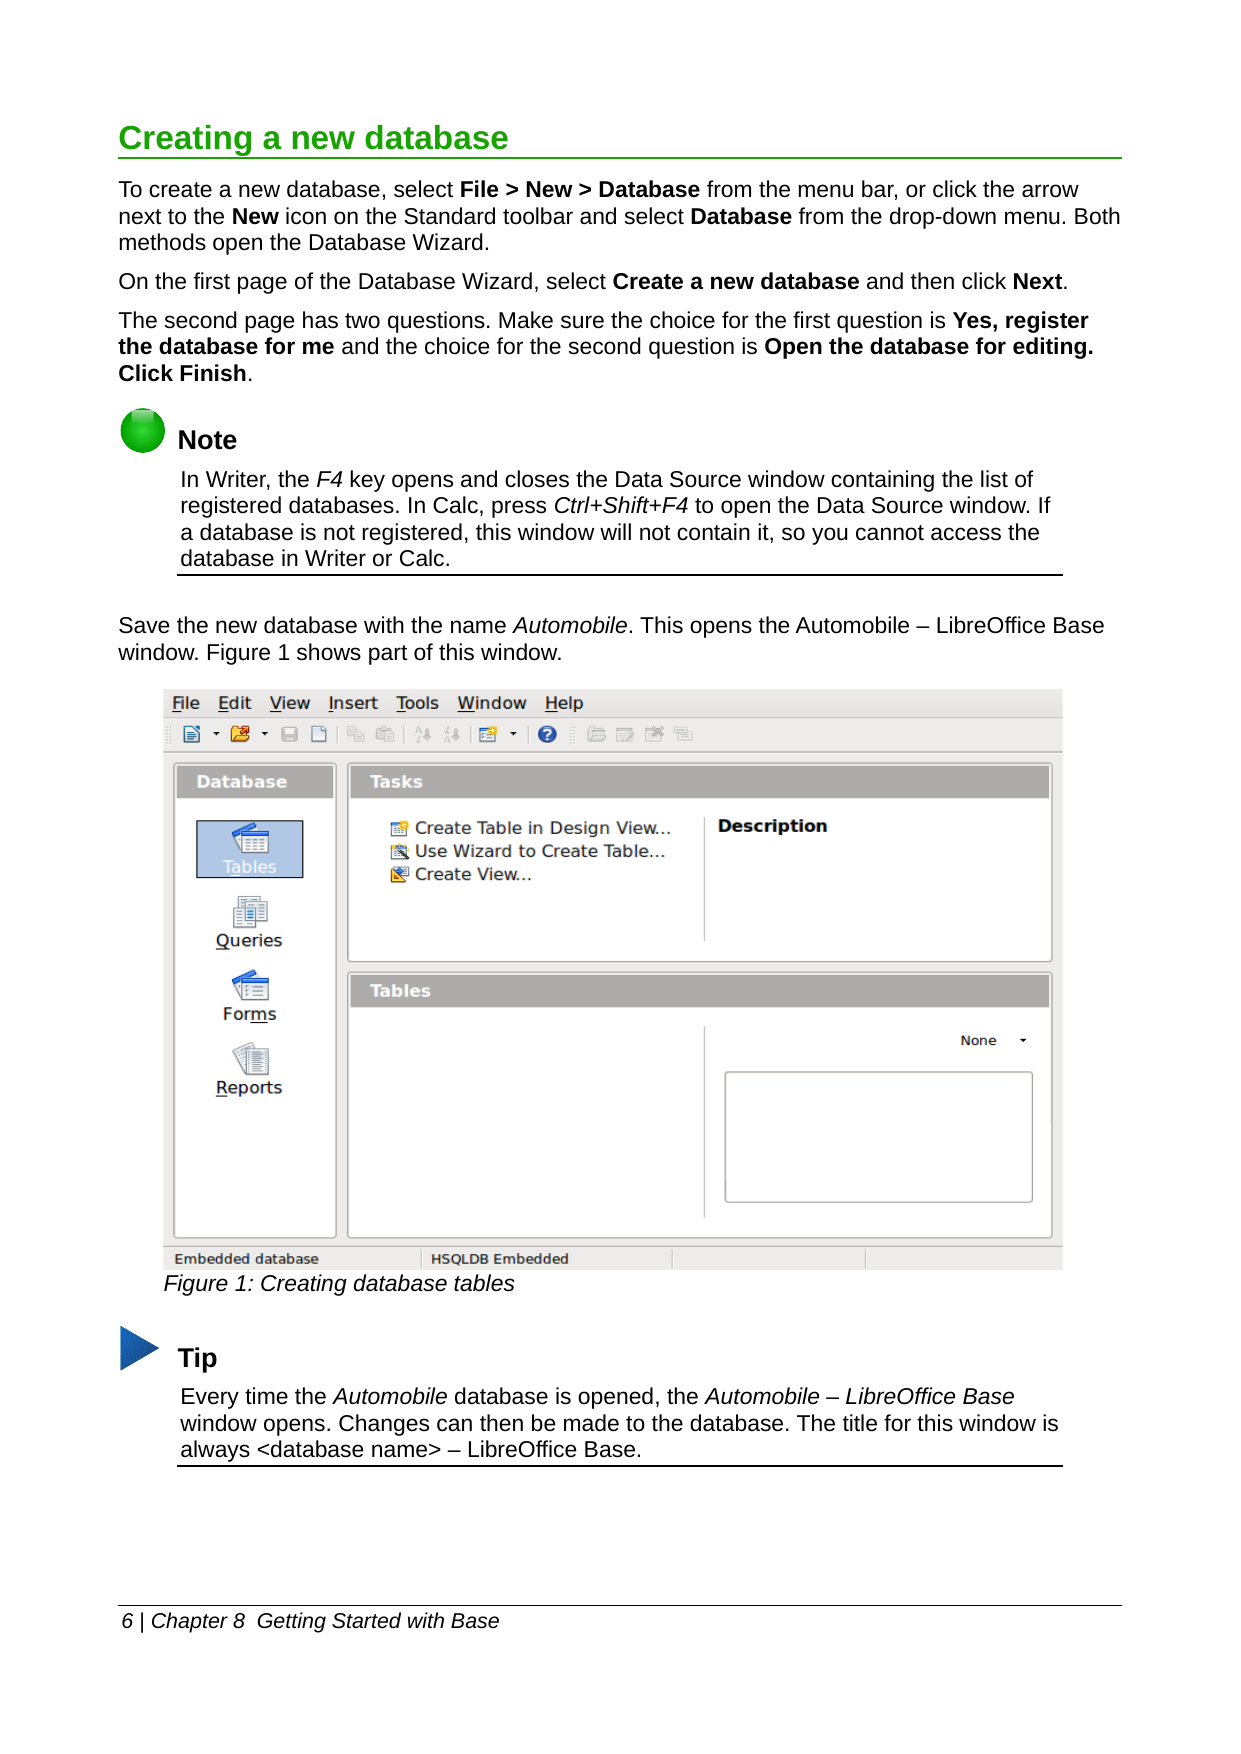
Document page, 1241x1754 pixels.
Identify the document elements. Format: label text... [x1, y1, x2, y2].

subtitle Creating a new database [118, 118, 1122, 157]
text Every time the Automobile database is opened, the Automobile – LibreOffice Base window opens. Changes can then be made to the database. The title for this window is always <database name> – LibreOffice Base. [177, 1380, 1063, 1465]
subtitle Tip [118, 1323, 1122, 1373]
text To create a new database, select File > New > Database from the menu bar, or click the arrow next to the New icon on the Standard toolbar and select Database from the drop-down menu. Both methods open the Database Wizard. [118, 176, 1122, 255]
text Save the new database with the name Automobile. This opens the Automobile – LibreOffice Base window. Figure 1 shows part of this window. [118, 612, 1122, 665]
text The second page has two questions. Make sure the choice for the first question is Yes, register the database for me and the choice for the second question is Open the database for editing. Click Finish. [118, 307, 1122, 386]
subtitle Note [118, 406, 1122, 455]
picture [163, 689, 1063, 1270]
text Figure 1: Creating database tables [163, 1270, 1077, 1296]
text On the first page of the Database Wizard, select Create a new database and then click Next. [118, 268, 1122, 294]
text In Writer, the F4 key opens and closes the Data Source window containing the list of registered databases. In Calc, press Ctrl+Shift+F4 to open the Data Source window. If a database is not registered, this window will not contain it, so you cannot access the database in Writer or Calc. [177, 463, 1063, 574]
